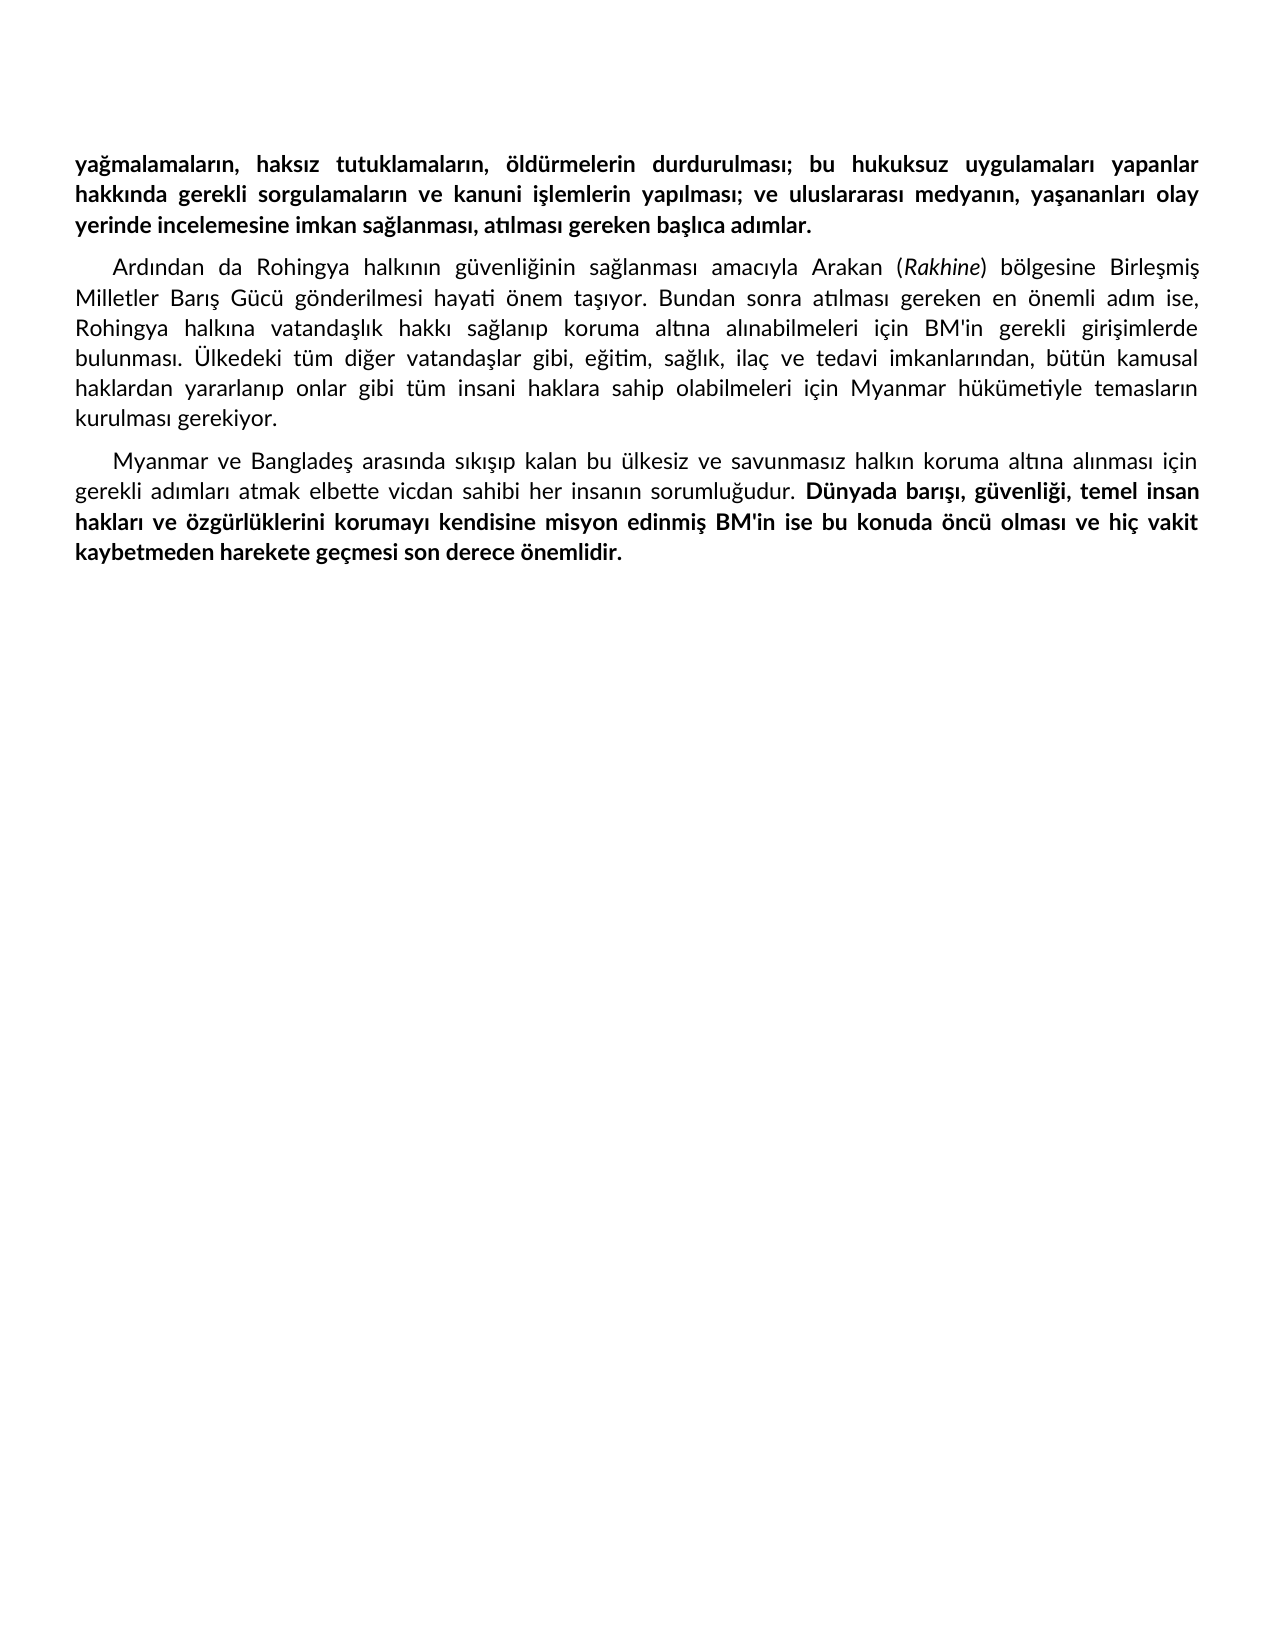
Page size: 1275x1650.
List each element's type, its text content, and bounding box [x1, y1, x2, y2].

text yağmalamaların, haksız tutuklamaların, öldürmelerin durdurulması; bu hukuksuz uygulamaları yapanlar hakkında gerekli sorgulamaların ve kanuni işlemlerin yapılması; ve uluslararası medyanın, yaşananları olay yerinde incelemesine imkan sağlanması, atılması gereken başlıca adımlar. [75, 150, 1200, 238]
text Myanmar ve Bangladeş arasında sıkışıp kalan bu ülkesiz ve savunmasız halkın koruma altına alınması için gerekli adımları atmak elbette vicdan sahibi her insanın sorumluğudur. Dünyada barışı, güvenliği, temel insan hakları ve özgürlüklerini korumayı kendisine misyon edinmiş BM'in ise bu konuda öncü olması ve hiç vakit kaybetmeden harekete geçmesi son derece önemlidir. [75, 447, 1200, 565]
text Ardından da Rohingya halkının güvenliğinin sağlanması amacıyla Arakan (Rakhine) bölgesine Birleşmiş Milletler Barış Gücü gönderilmesi hayati önem taşıyor. Bundan sonra atılması gereken en önemli adım ise, Rohingya halkına vatandaşlık hakkı sağlanıp koruma altına alınabilmeleri için BM'in gerekli girişimlerde bulunması. Ülkedeki tüm diğer vatandaşlar gibi, eğitim, sağlık, ilaç ve tedavi imkanlarından, bütün kamusal haklardan yararlanıp onlar gibi tüm insani haklara sahip olabilmeleri için Myanmar hükümetiyle temasların kurulması gerekiyor. [75, 253, 1200, 432]
